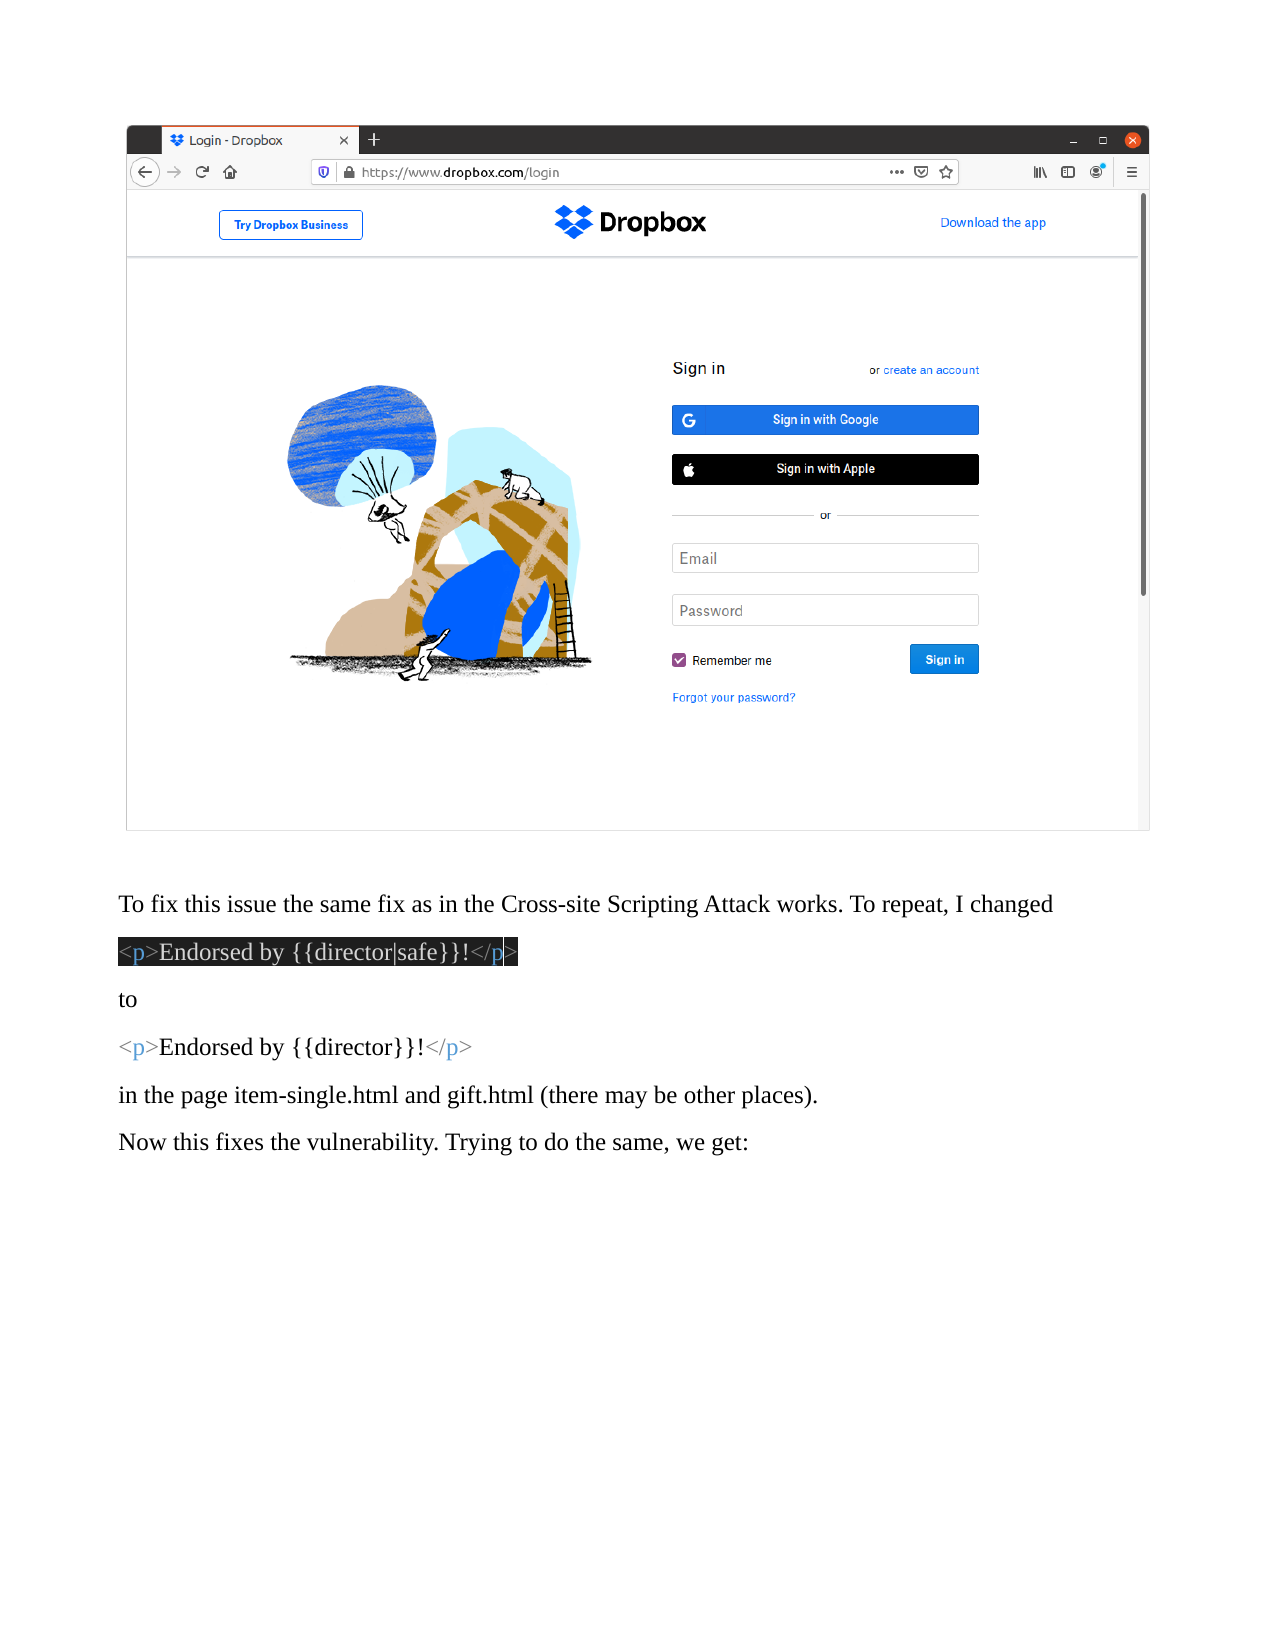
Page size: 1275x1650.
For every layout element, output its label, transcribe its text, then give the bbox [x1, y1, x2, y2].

text in the page item-single.html and gift.html (there may be other places). [118, 1080, 1157, 1108]
text <p>Endorsed by {{director}}!</p> [118, 1032, 1157, 1061]
picture [118, 118, 1157, 838]
text to [118, 984, 1157, 1013]
text <p>Endorsed by {{director|safe}}!</p> [118, 937, 1157, 966]
text To fix this issue the same fix as in the Cross-site Scripting Attack works. To repeat, I changed [118, 889, 1157, 918]
text Now this fixes the vulnerability. Trying to do the same, we get: [118, 1127, 1157, 1156]
